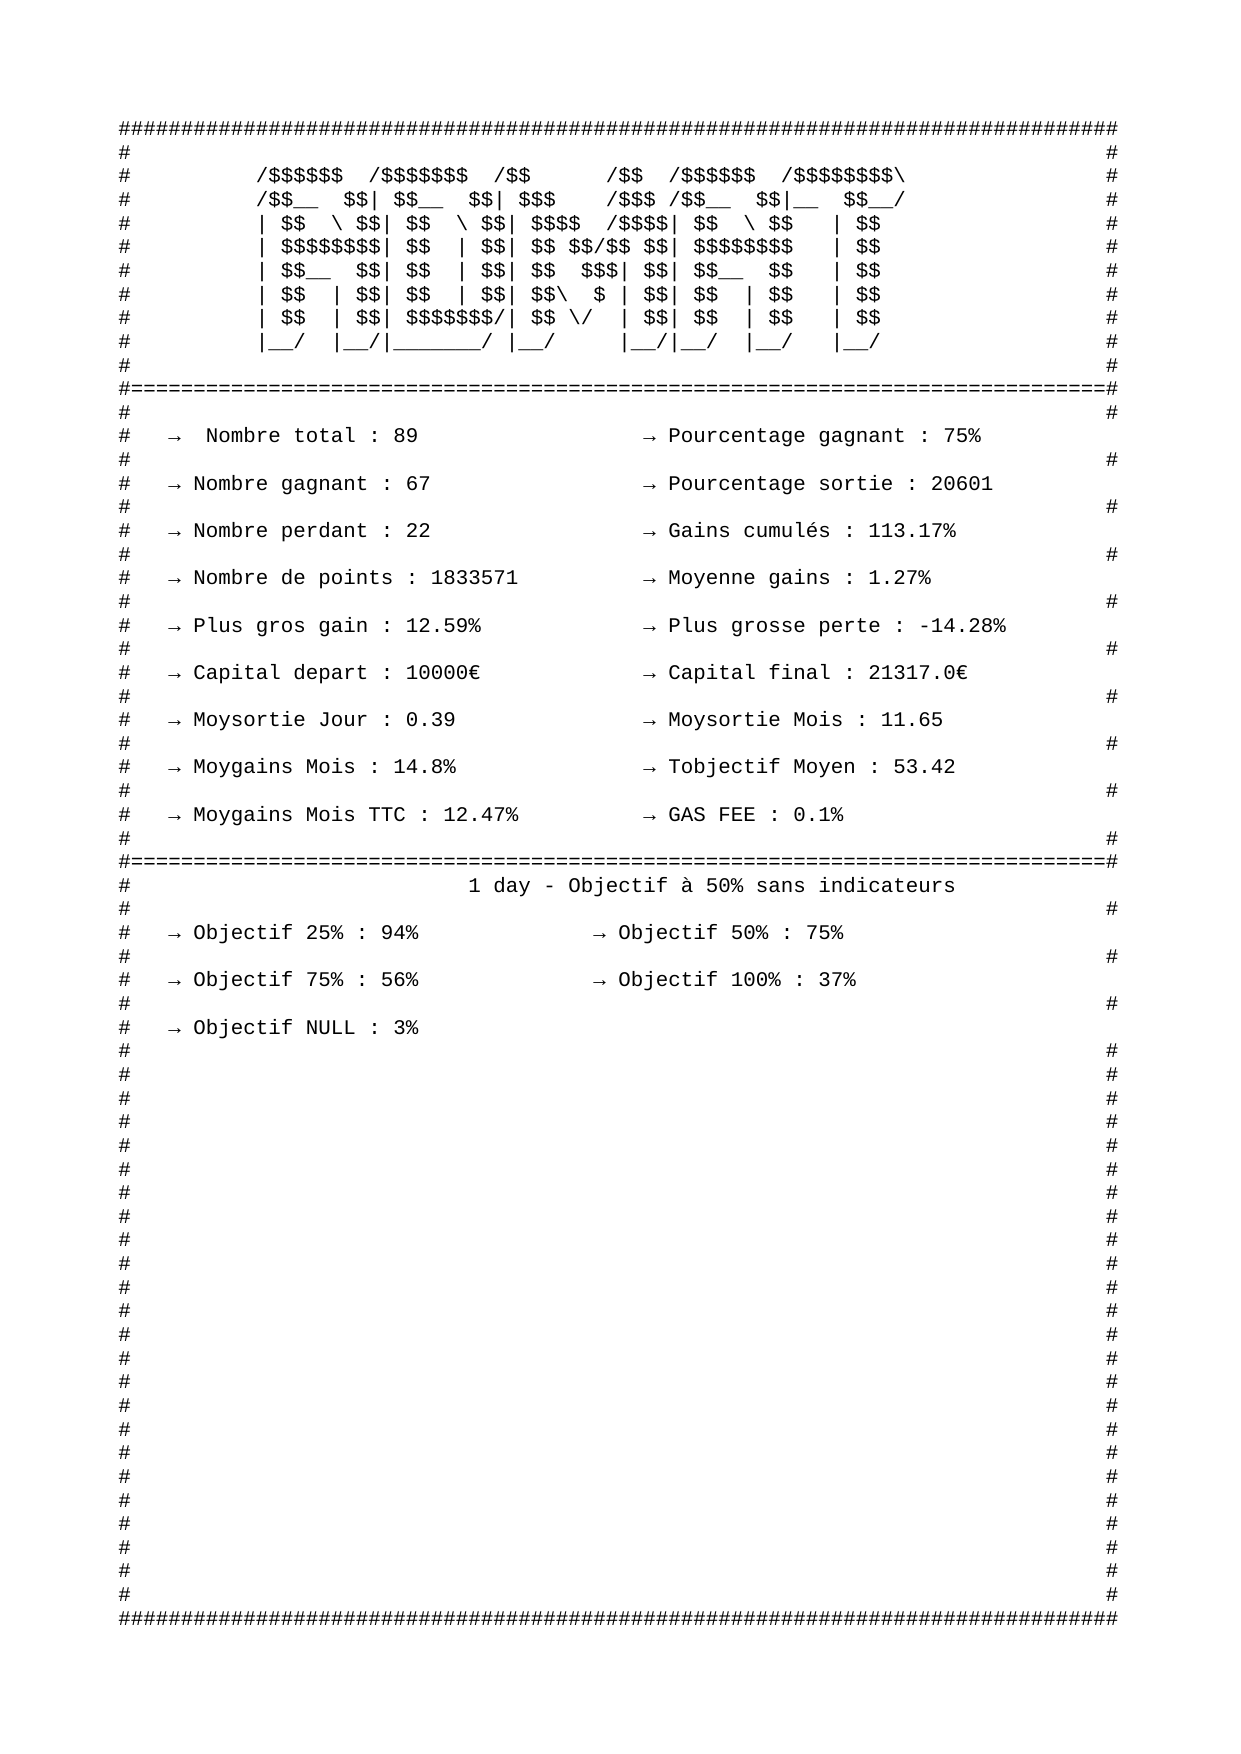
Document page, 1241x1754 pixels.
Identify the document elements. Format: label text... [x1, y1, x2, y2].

text # # [118, 898, 1122, 922]
text #==============================================================================# [118, 378, 1122, 402]
text # # [118, 591, 1122, 615]
text # | $$ \ $$| $$ \ $$| $$$$ /$$$$| $$ \ $$ | $$ # [118, 213, 1122, 236]
text # → Moygains Mois : 14.8% → Tobjectif Moyen : 53.42 [118, 757, 1122, 780]
text # → Nombre perdant : 22 → Gains cumulés : 113.17% [118, 520, 1122, 544]
text # # [118, 1348, 1122, 1371]
text # # [118, 1040, 1122, 1064]
text # # [118, 1064, 1122, 1088]
text # # [118, 1277, 1122, 1300]
text # # [118, 1584, 1122, 1608]
text # # [118, 993, 1122, 1017]
text # | $$ | $$| $$$$$$$/| $$ \/ | $$| $$ | $$ | $$ # [118, 307, 1122, 331]
text # # [118, 1537, 1122, 1561]
text # # [118, 1158, 1122, 1182]
text # → Nombre de points : 1833571 → Moyenne gains : 1.27% [118, 567, 1122, 591]
text # /$$__ $$| $$__ $$| $$$ /$$$ /$$__ $$|__ $$__/ # [118, 189, 1122, 213]
text # # [118, 1135, 1122, 1158]
text # # [118, 1395, 1122, 1419]
text # | $$$$$$$$| $$ | $$| $$ $$/$$ $$| $$$$$$$$ | $$ # [118, 236, 1122, 260]
text ################################################################################ [118, 1608, 1122, 1631]
text # # [118, 1111, 1122, 1135]
text # # [118, 1229, 1122, 1253]
text # → Objectif NULL : 3% [118, 1017, 1122, 1040]
text ################################################################################ [118, 118, 1122, 142]
text # # [118, 780, 1122, 804]
text # # [118, 402, 1122, 426]
text # # [118, 733, 1122, 757]
text # 1 day - Objectif à 50% sans indicateurs [118, 875, 1122, 898]
text # | $$__ $$| $$ | $$| $$ $$$| $$| $$__ $$ | $$ # [118, 260, 1122, 284]
text # /$$$$$$ /$$$$$$$ /$$ /$$ /$$$$$$ /$$$$$$$$\ # [118, 165, 1122, 189]
text # → Plus gros gain : 12.59% → Plus grosse perte : -14.28% [118, 615, 1122, 638]
text # # [118, 142, 1122, 165]
text # → Objectif 25% : 94% → Objectif 50% : 75% [118, 922, 1122, 946]
text # # [118, 1466, 1122, 1489]
text # # [118, 449, 1122, 473]
text # # [118, 946, 1122, 969]
text # # [118, 1371, 1122, 1395]
text # → Objectif 75% : 56% → Objectif 100% : 37% [118, 969, 1122, 993]
text # # [118, 1513, 1122, 1537]
text # # [118, 1088, 1122, 1111]
text # → Capital depart : 10000€ → Capital final : 21317.0€ [118, 662, 1122, 686]
text # # [118, 354, 1122, 378]
text # # [118, 827, 1122, 851]
text # # [118, 1300, 1122, 1324]
text # # [118, 1206, 1122, 1229]
text # # [118, 686, 1122, 709]
text # # [118, 544, 1122, 567]
text # → Nombre gagnant : 67 → Pourcentage sortie : 20601 [118, 473, 1122, 496]
text # → Moygains Mois TTC : 12.47% → GAS FEE : 0.1% [118, 804, 1122, 827]
text # → Nombre total : 89 → Pourcentage gagnant : 75% [118, 426, 1122, 449]
text # # [118, 1182, 1122, 1206]
text # # [118, 1324, 1122, 1348]
text # → Moysortie Jour : 0.39 → Moysortie Mois : 11.65 [118, 709, 1122, 733]
text # # [118, 1561, 1122, 1584]
text # # [118, 1442, 1122, 1466]
text # # [118, 638, 1122, 662]
text # | $$ | $$| $$ | $$| $$\ $ | $$| $$ | $$ | $$ # [118, 284, 1122, 307]
text # # [118, 496, 1122, 520]
text # # [118, 1489, 1122, 1513]
text # |__/ |__/|_______/ |__/ |__/|__/ |__/ |__/ # [118, 331, 1122, 354]
text #==============================================================================# [118, 851, 1122, 875]
text # # [118, 1419, 1122, 1442]
text # # [118, 1253, 1122, 1277]
